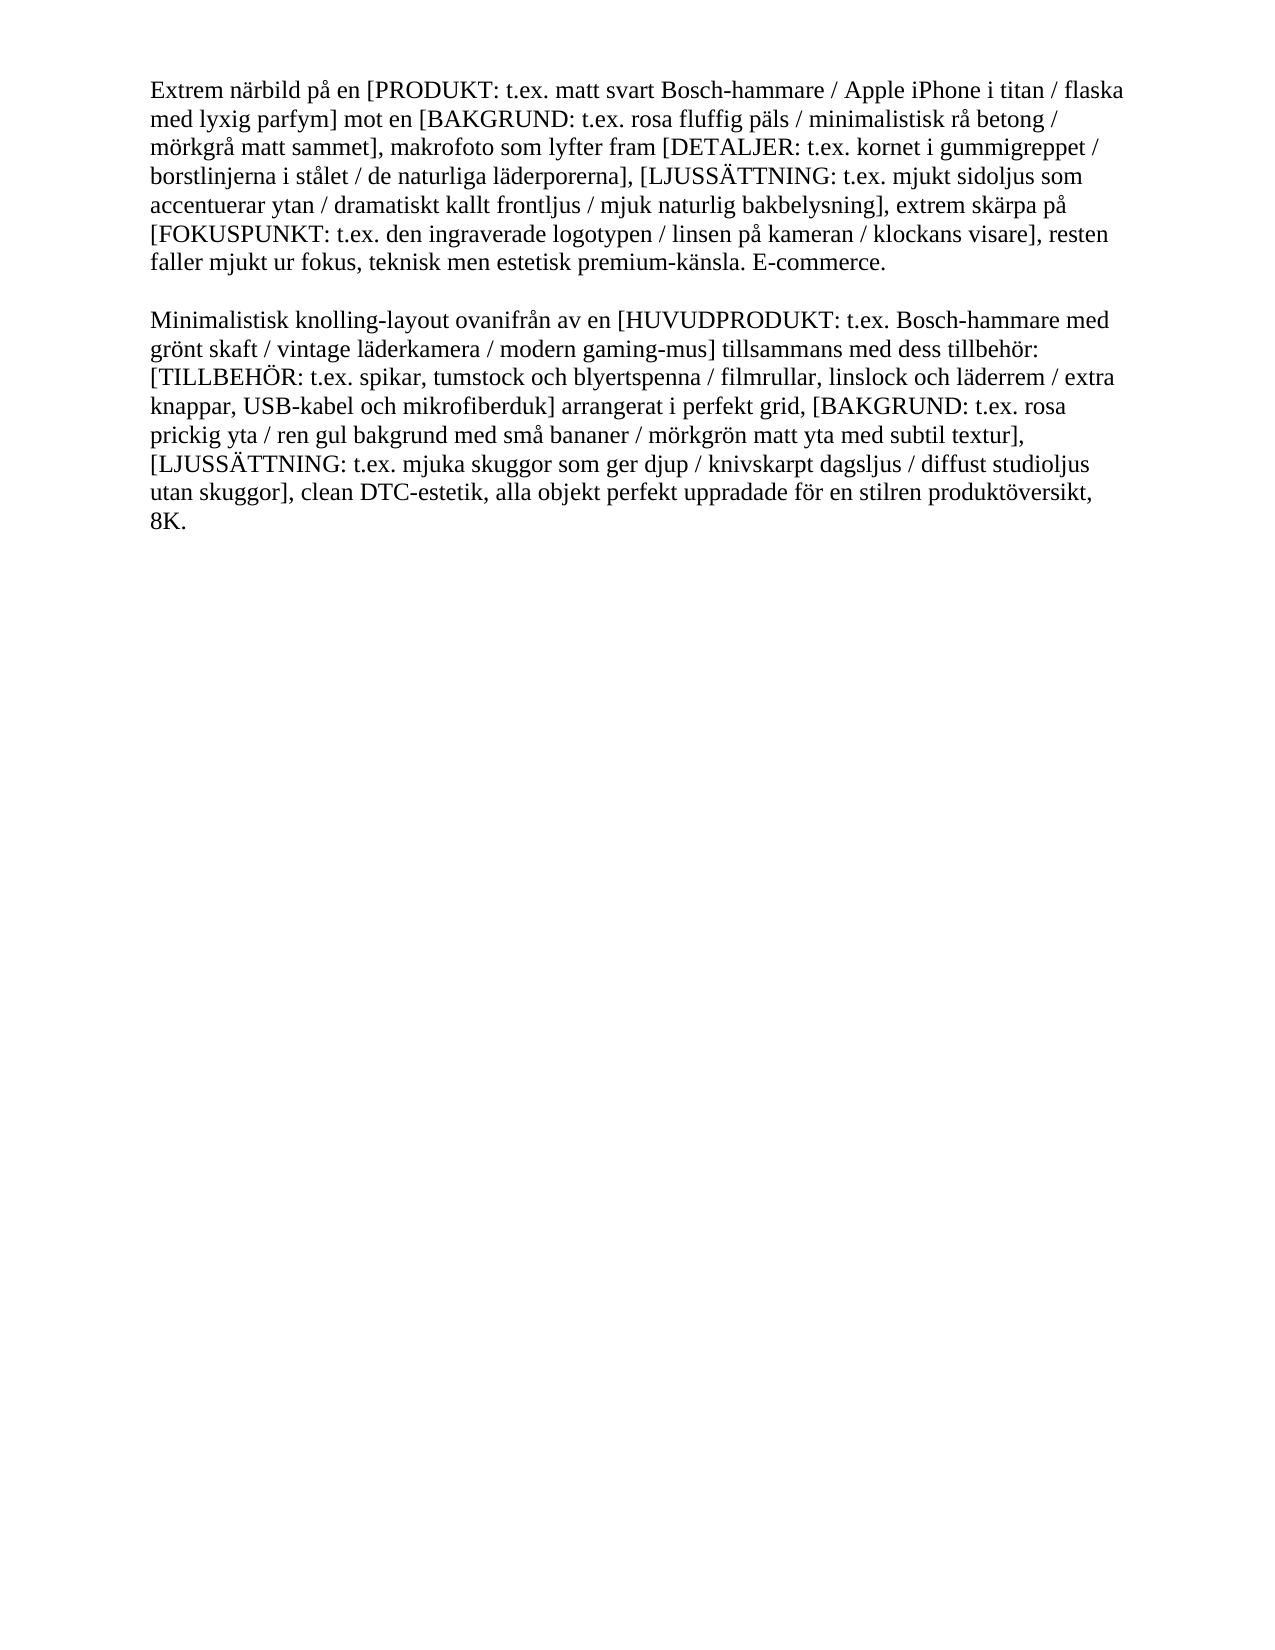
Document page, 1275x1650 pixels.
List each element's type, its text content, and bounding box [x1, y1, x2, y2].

text Minimalistisk knolling-layout ovanifrån av en [HUVUDPRODUKT: t.ex. Bosch-hammare med grönt skaft / vintage läderkamera / modern gaming-mus] tillsammans med dess tillbehör: [TILLBEHÖR: t.ex. spikar, tumstock och blyertspenna / filmrullar, linslock och läderrem / extra knappar, USB-kabel och mikrofiberduk] arrangerat i perfekt grid, [BAKGRUND: t.ex. rosa prickig yta / ren gul bakgrund med små bananer / mörkgrön matt yta med subtil textur], [LJUSSÄTTNING: t.ex. mjuka skuggor som ger djup / knivskarpt dagsljus / diffust studioljus utan skuggor], clean DTC-estetik, alla objekt perfekt uppradade för en stilren produktöversikt, 8K. [150, 305, 1125, 535]
text Extrem närbild på en [PRODUKT: t.ex. matt svart Bosch-hammare / Apple iPhone i titan / flaska med lyxig parfym] mot en [BAKGRUND: t.ex. rosa fluffig päls / minimalistisk rå betong / mörkgrå matt sammet], makrofoto som lyfter fram [DETALJER: t.ex. kornet i gummigreppet / borstlinjerna i stålet / de naturliga läderporerna], [LJUSSÄTTNING: t.ex. mjukt sidoljus som accentuerar ytan / dramatiskt kallt frontljus / mjuk naturlig bakbelysning], extrem skärpa på [FOKUSPUNKT: t.ex. den ingraverade logotypen / linsen på kameran / klockans visare], resten faller mjukt ur fokus, teknisk men estetisk premium-känsla. E-commerce. [150, 75, 1125, 276]
